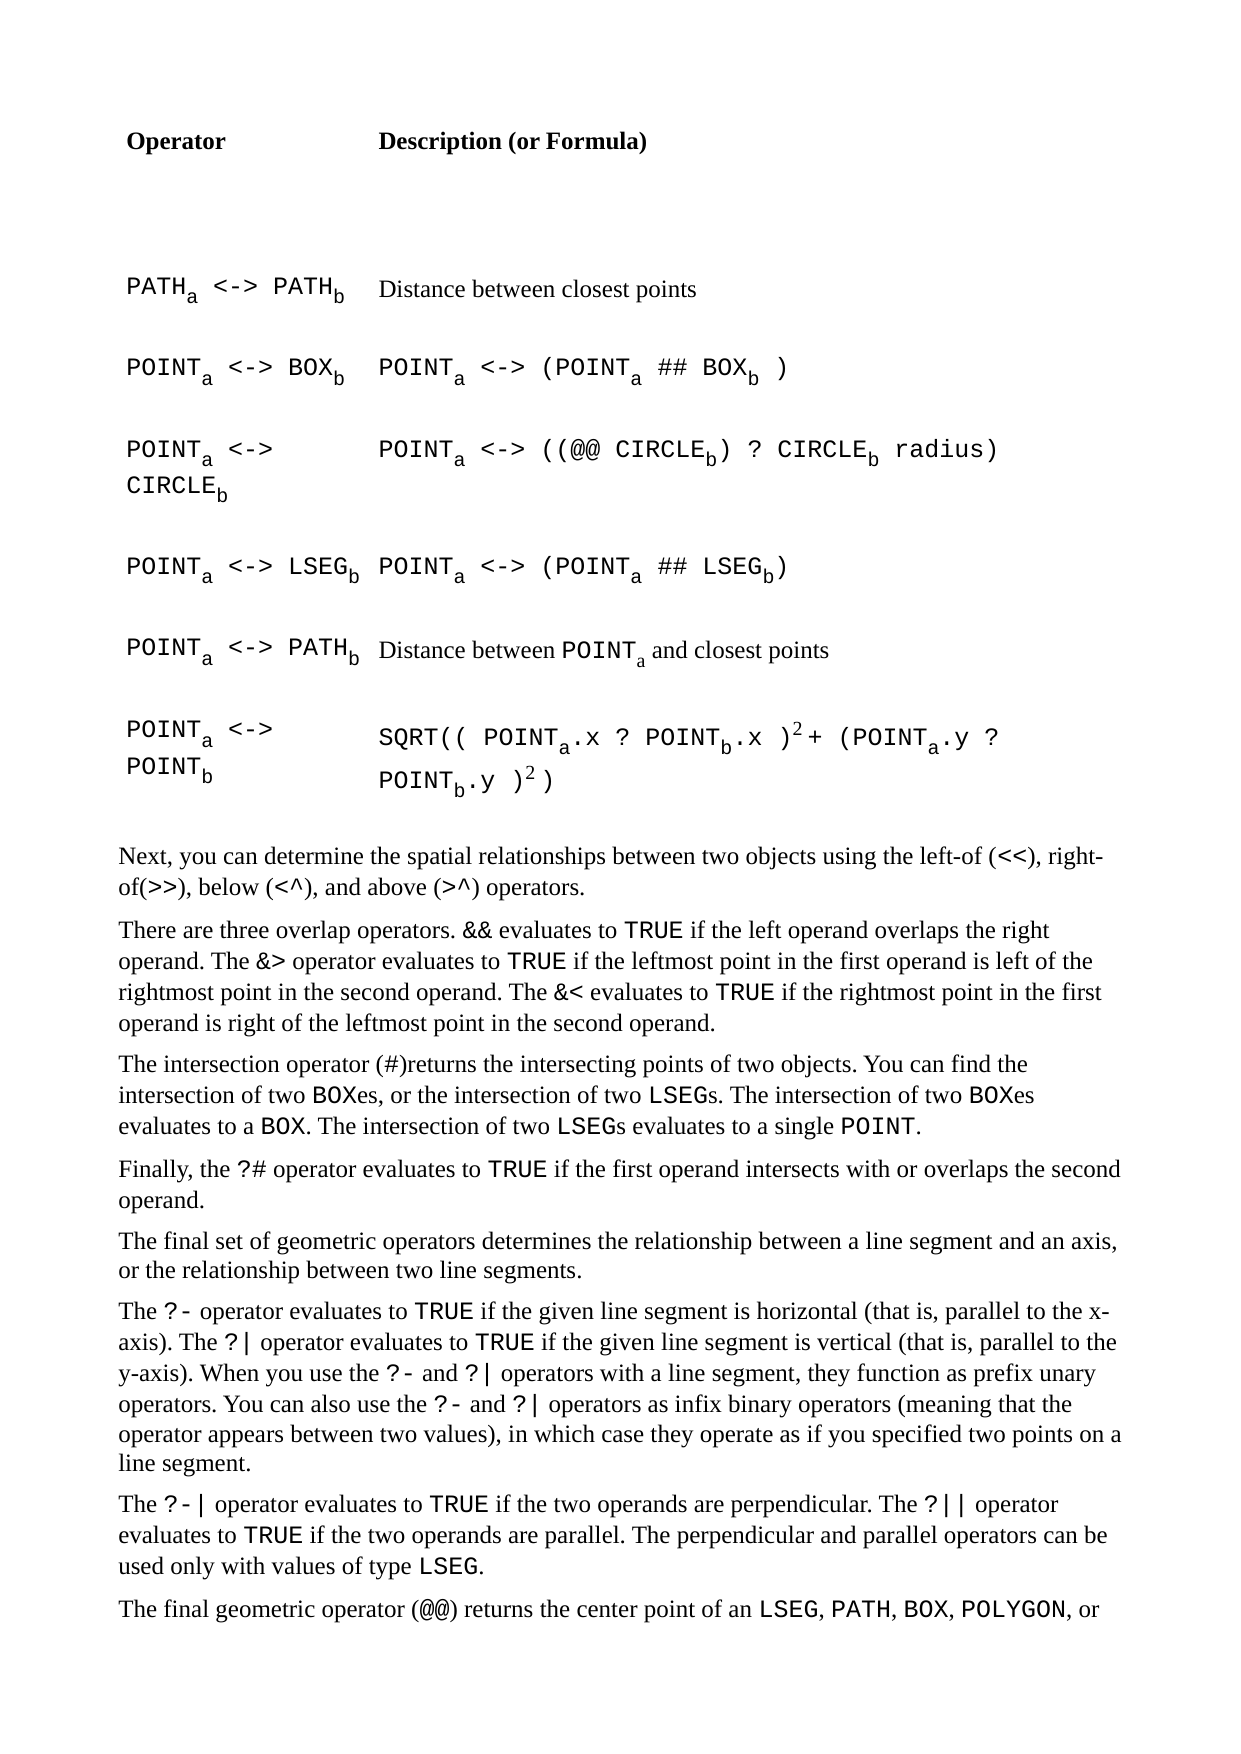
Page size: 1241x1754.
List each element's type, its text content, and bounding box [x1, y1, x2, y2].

table_header Description (or Formula) [370, 118, 1122, 192]
table_cell PATHa <-> PATHb [118, 266, 370, 347]
table_cell POINTa <-> CIRCLEb [118, 428, 370, 546]
text The final set of geometric operators determines the relationship between a line segment and an axis, or the relationship between two line segments. [118, 1226, 1122, 1284]
table_cell POINTa <-> LSEGb [118, 546, 370, 627]
table_header Operator [118, 118, 370, 192]
text The ?-| operator evaluates to TRUE if the two operands are perpendicular. The ?|| operator evaluates to TRUE if the two operands are parallel. The perpendicular and parallel operators can be used only with values of type LSEG. [118, 1489, 1122, 1582]
table_cell POINTa <-> (POINTa ## LSEGb) [370, 546, 1122, 627]
table_cell POINTa <-> POINTb [118, 709, 370, 841]
table_cell SQRT(( POINTa.x ? POINTb.x )2 + (POINTa.y ? POINTb.y )2 ) [370, 709, 1122, 841]
text The ?- operator evaluates to TRUE if the given line segment is horizontal (that is, parallel to the x-axis). The ?| operator evaluates to TRUE if the given line segment is vertical (that is, parallel to the y-axis). When you use the ?- and ?| operators with a line segment, they function as prefix unary operators. You can also use the ?- and ?| operators as infix binary operators (meaning that the operator appears between two values), in which case they operate as if you specified two points on a line segment. [118, 1296, 1122, 1477]
text The intersection operator (#)returns the intersecting points of two objects. You can find the intersection of two BOXes, or the intersection of two LSEGs. The intersection of two BOXes evaluates to a BOX. The intersection of two LSEGs evaluates to a single POINT. [118, 1049, 1122, 1142]
text Finally, the ?# operator evaluates to TRUE if the first operand intersects with or overlaps the second operand. [118, 1154, 1122, 1214]
table_cell [118, 192, 370, 266]
table_cell Distance between closest points [370, 266, 1122, 347]
table_cell Distance between POINTa and closest points [370, 627, 1122, 709]
table_cell [370, 192, 1122, 266]
text There are three overlap operators. && evaluates to TRUE if the left operand overlaps the right operand. The &> operator evaluates to TRUE if the leftmost point in the first operand is left of the rightmost point in the second operand. The &< evaluates to TRUE if the rightmost point in the first operand is right of the leftmost point in the second operand. [118, 915, 1122, 1037]
table_cell POINTa <-> ((@@ CIRCLEb) ? CIRCLEb radius) [370, 428, 1122, 546]
text Next, you can determine the spatial relationships between two objects using the left-of (<<), right-of(>>), below (<^), and above (>^) operators. [118, 841, 1122, 903]
text The final geometric operator (@@) returns the center point of an LSEG, PATH, BOX, POLYGON, or [118, 1594, 1122, 1625]
table_cell POINTa <-> BOXb [118, 347, 370, 428]
table_cell POINTa <-> PATHb [118, 627, 370, 709]
table_cell POINTa <-> (POINTa ## BOXb ) [370, 347, 1122, 428]
